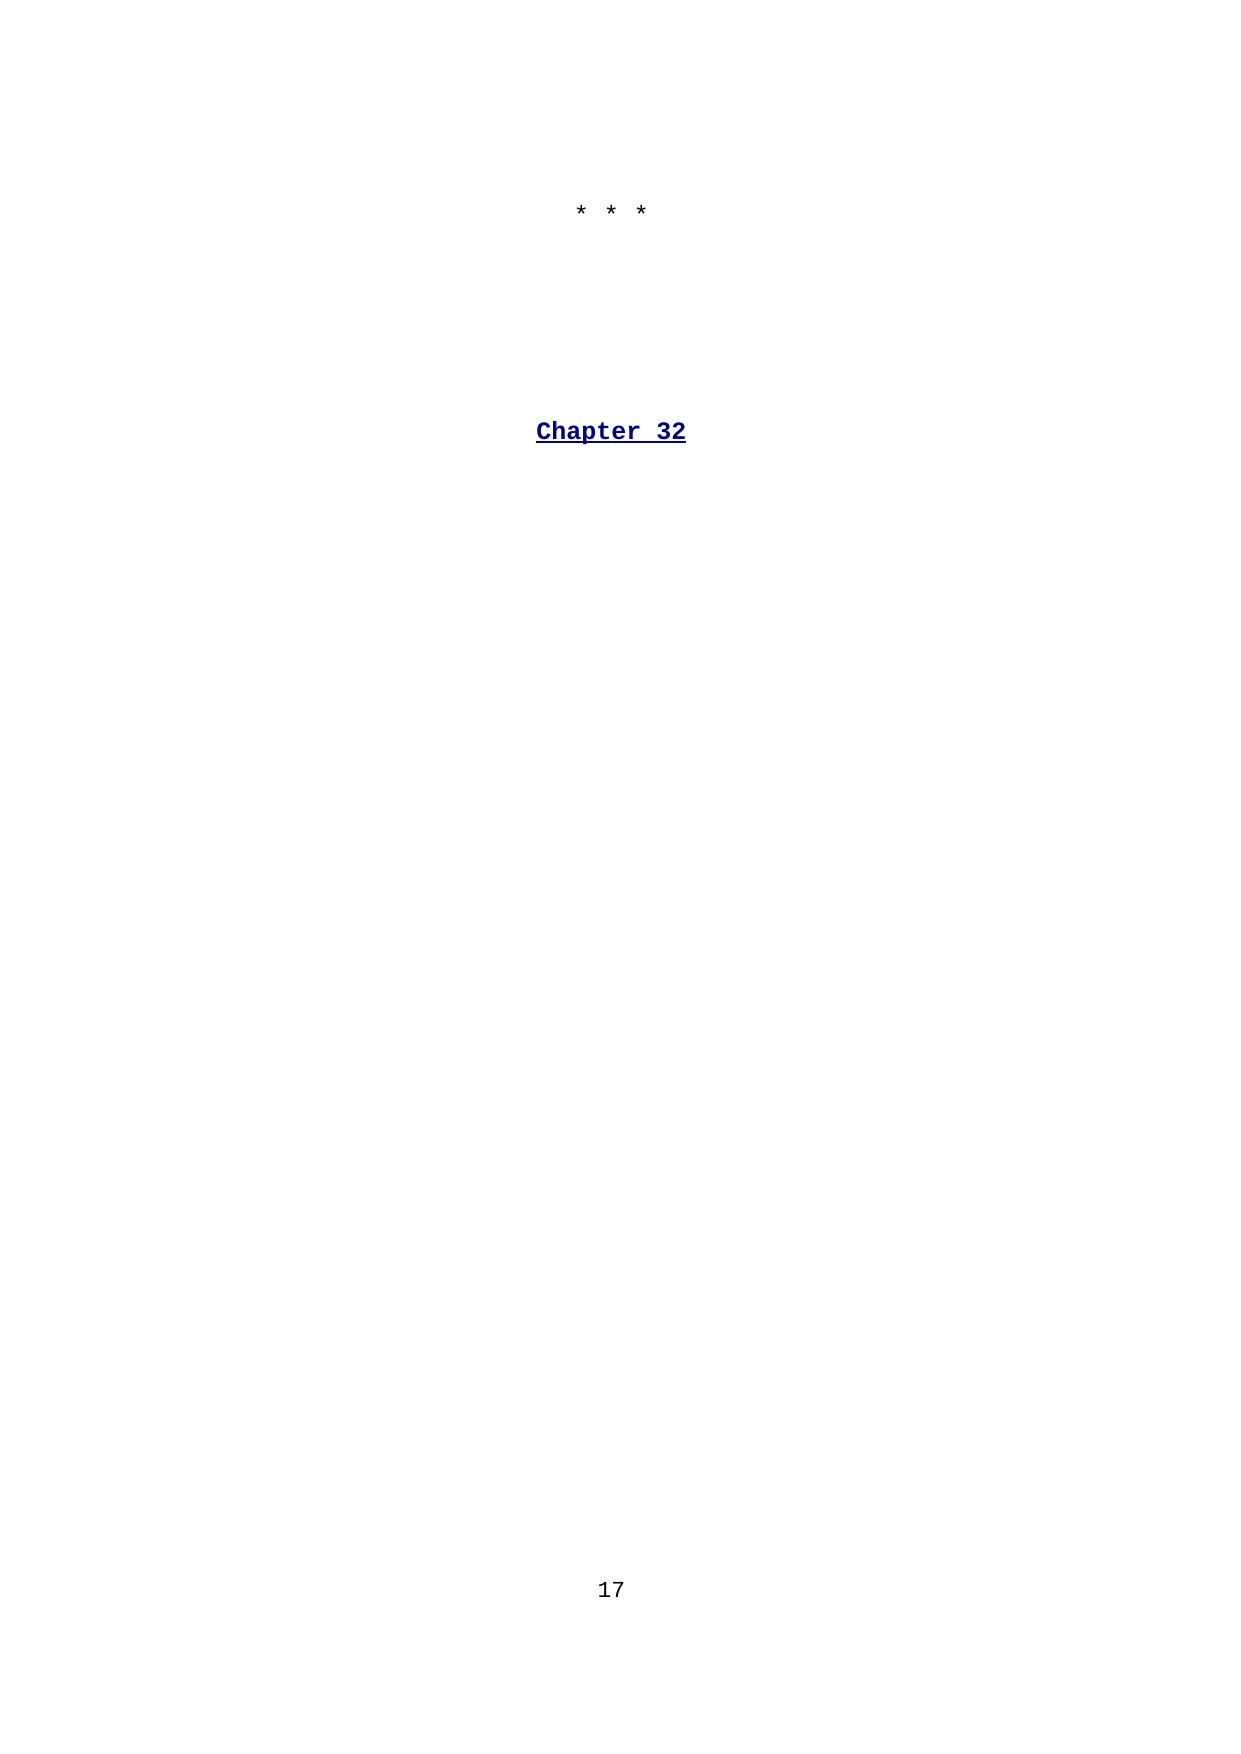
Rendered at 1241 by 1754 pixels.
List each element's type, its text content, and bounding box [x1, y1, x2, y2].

subtitle Chapter 32 [159, 404, 1063, 448]
subtitle * * * [159, 189, 1063, 232]
